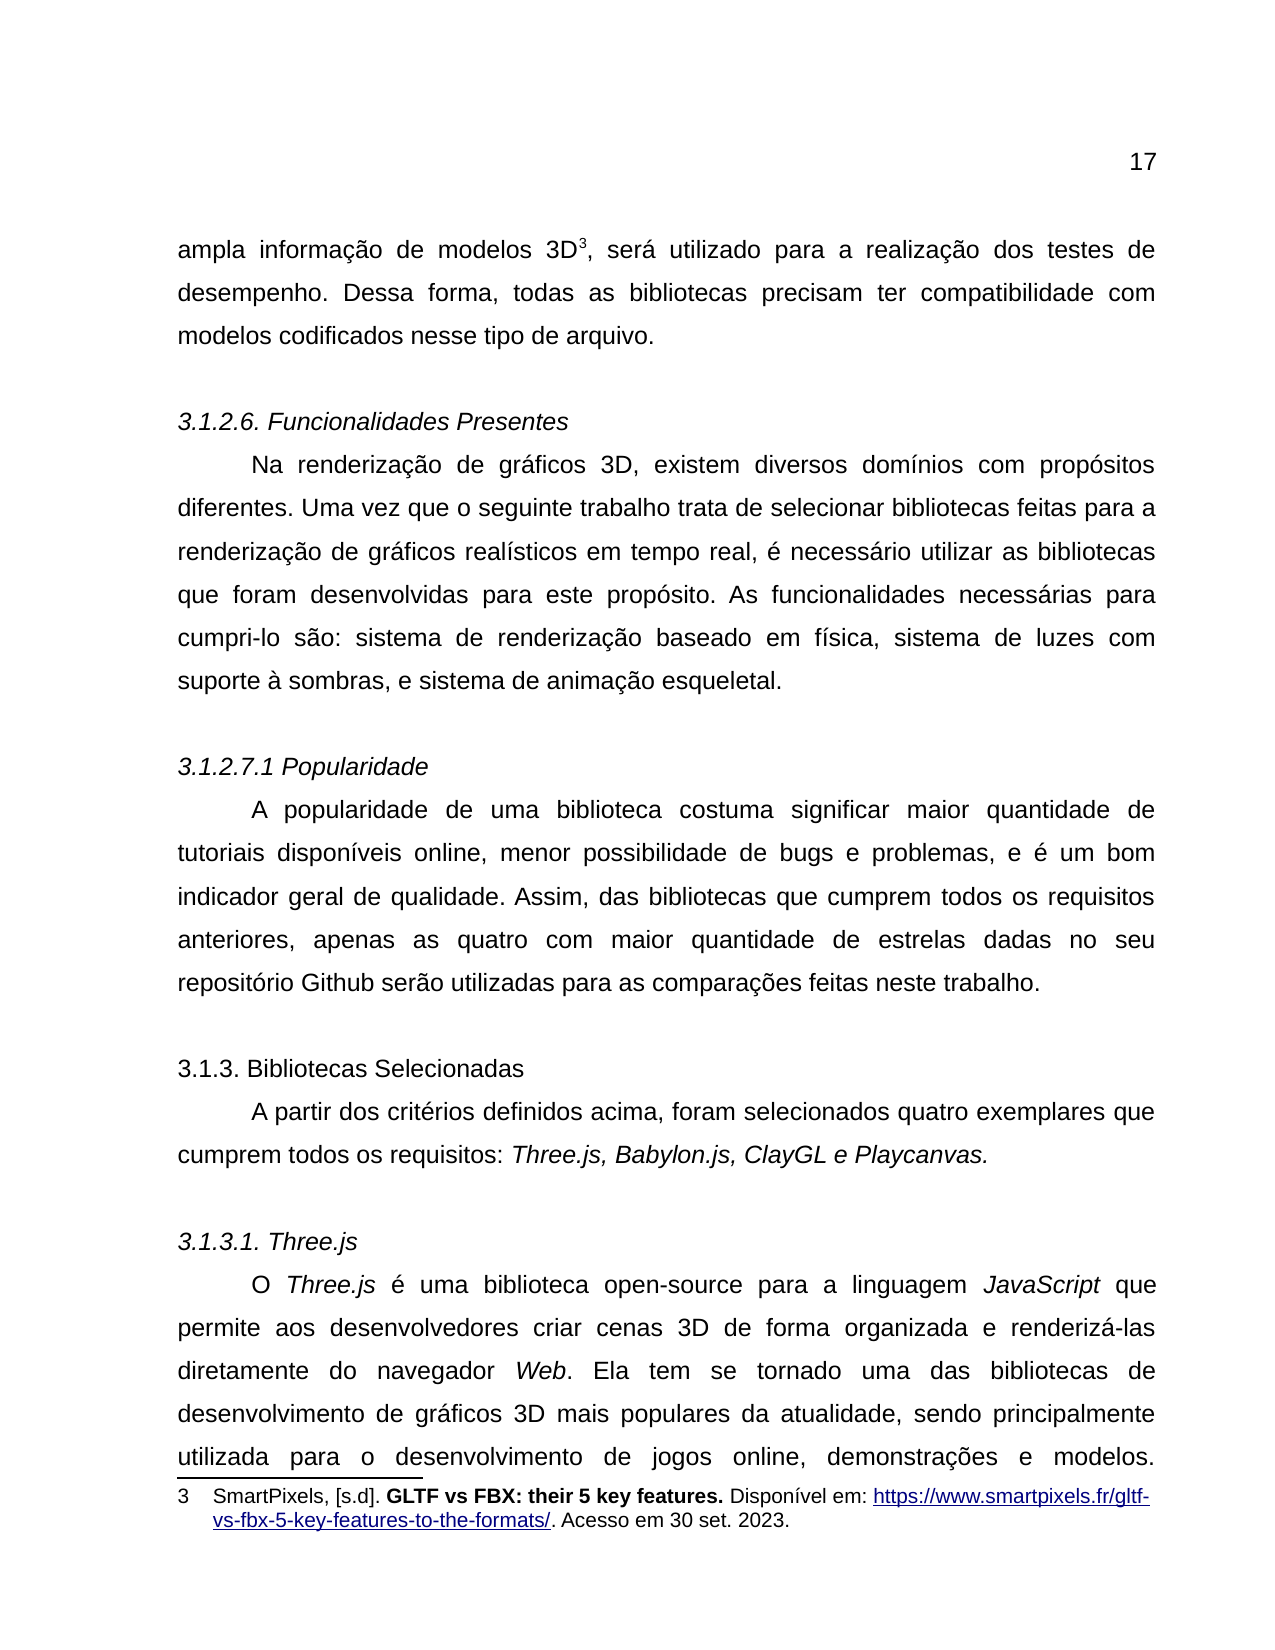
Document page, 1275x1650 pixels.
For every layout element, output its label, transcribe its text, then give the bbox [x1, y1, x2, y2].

subtitle 3.1.2.6. Funcionalidades Presentes [177, 407, 1157, 436]
text A partir dos critérios definidos acima, foram selecionados quatro exemplares que cumprem todos os requisitos: Three.js, Babylon.js, ClayGL e Playcanvas. [177, 1097, 1157, 1169]
text ampla informação de modelos 3D, será utilizado para a realização dos testes de desempenho. Dessa forma, todas as bibliotecas precisam ter compatibilidade com modelos codificados nesse tipo de arquivo. [177, 235, 1157, 350]
text SmartPixels, [s.d]. GLTF vs FBX: their 5 key features. Disponível em: https://www.smartpixels.fr/gltf-vs-fbx-5-key-features-to-the-formats/. Acesso em 30 set. 2023. [177, 1484, 1157, 1532]
subtitle 3.1.3. Bibliotecas Selecionadas [177, 1054, 1157, 1083]
subtitle 3.1.2.7.1 Popularidade [177, 752, 1157, 781]
text Na renderização de gráficos 3D, existem diversos domínios com propósitos diferentes. Uma vez que o seguinte trabalho trata de selecionar bibliotecas feitas para a renderização de gráficos realísticos em tempo real, é necessário utilizar as bibliotecas que foram desenvolvidas para este propósito. As funcionalidades necessárias para cumpri-lo são: sistema de renderização baseado em física, sistema de luzes com suporte à sombras, e sistema de animação esqueletal. [177, 450, 1157, 695]
subtitle 3.1.3.1. Three.js [177, 1227, 1157, 1255]
text A popularidade de uma biblioteca costuma significar maior quantidade de tutoriais disponíveis online, menor possibilidade de bugs e problemas, e é um bom indicador geral de qualidade. Assim, das bibliotecas que cumprem todos os requisitos anteriores, apenas as quatro com maior quantidade de estrelas dadas no seu repositório Github serão utilizadas para as comparações feitas neste trabalho. [177, 795, 1157, 997]
text O Three.js é uma biblioteca open-source para a linguagem JavaScript que permite aos desenvolvedores criar cenas 3D de forma organizada e renderizá-las diretamente do navegador Web. Ela tem se tornado uma das bibliotecas de desenvolvimento de gráficos 3D mais populares da atualidade, sendo principalmente utilizada para o desenvolvimento de jogos online, demonstrações e modelos. [177, 1270, 1157, 1471]
